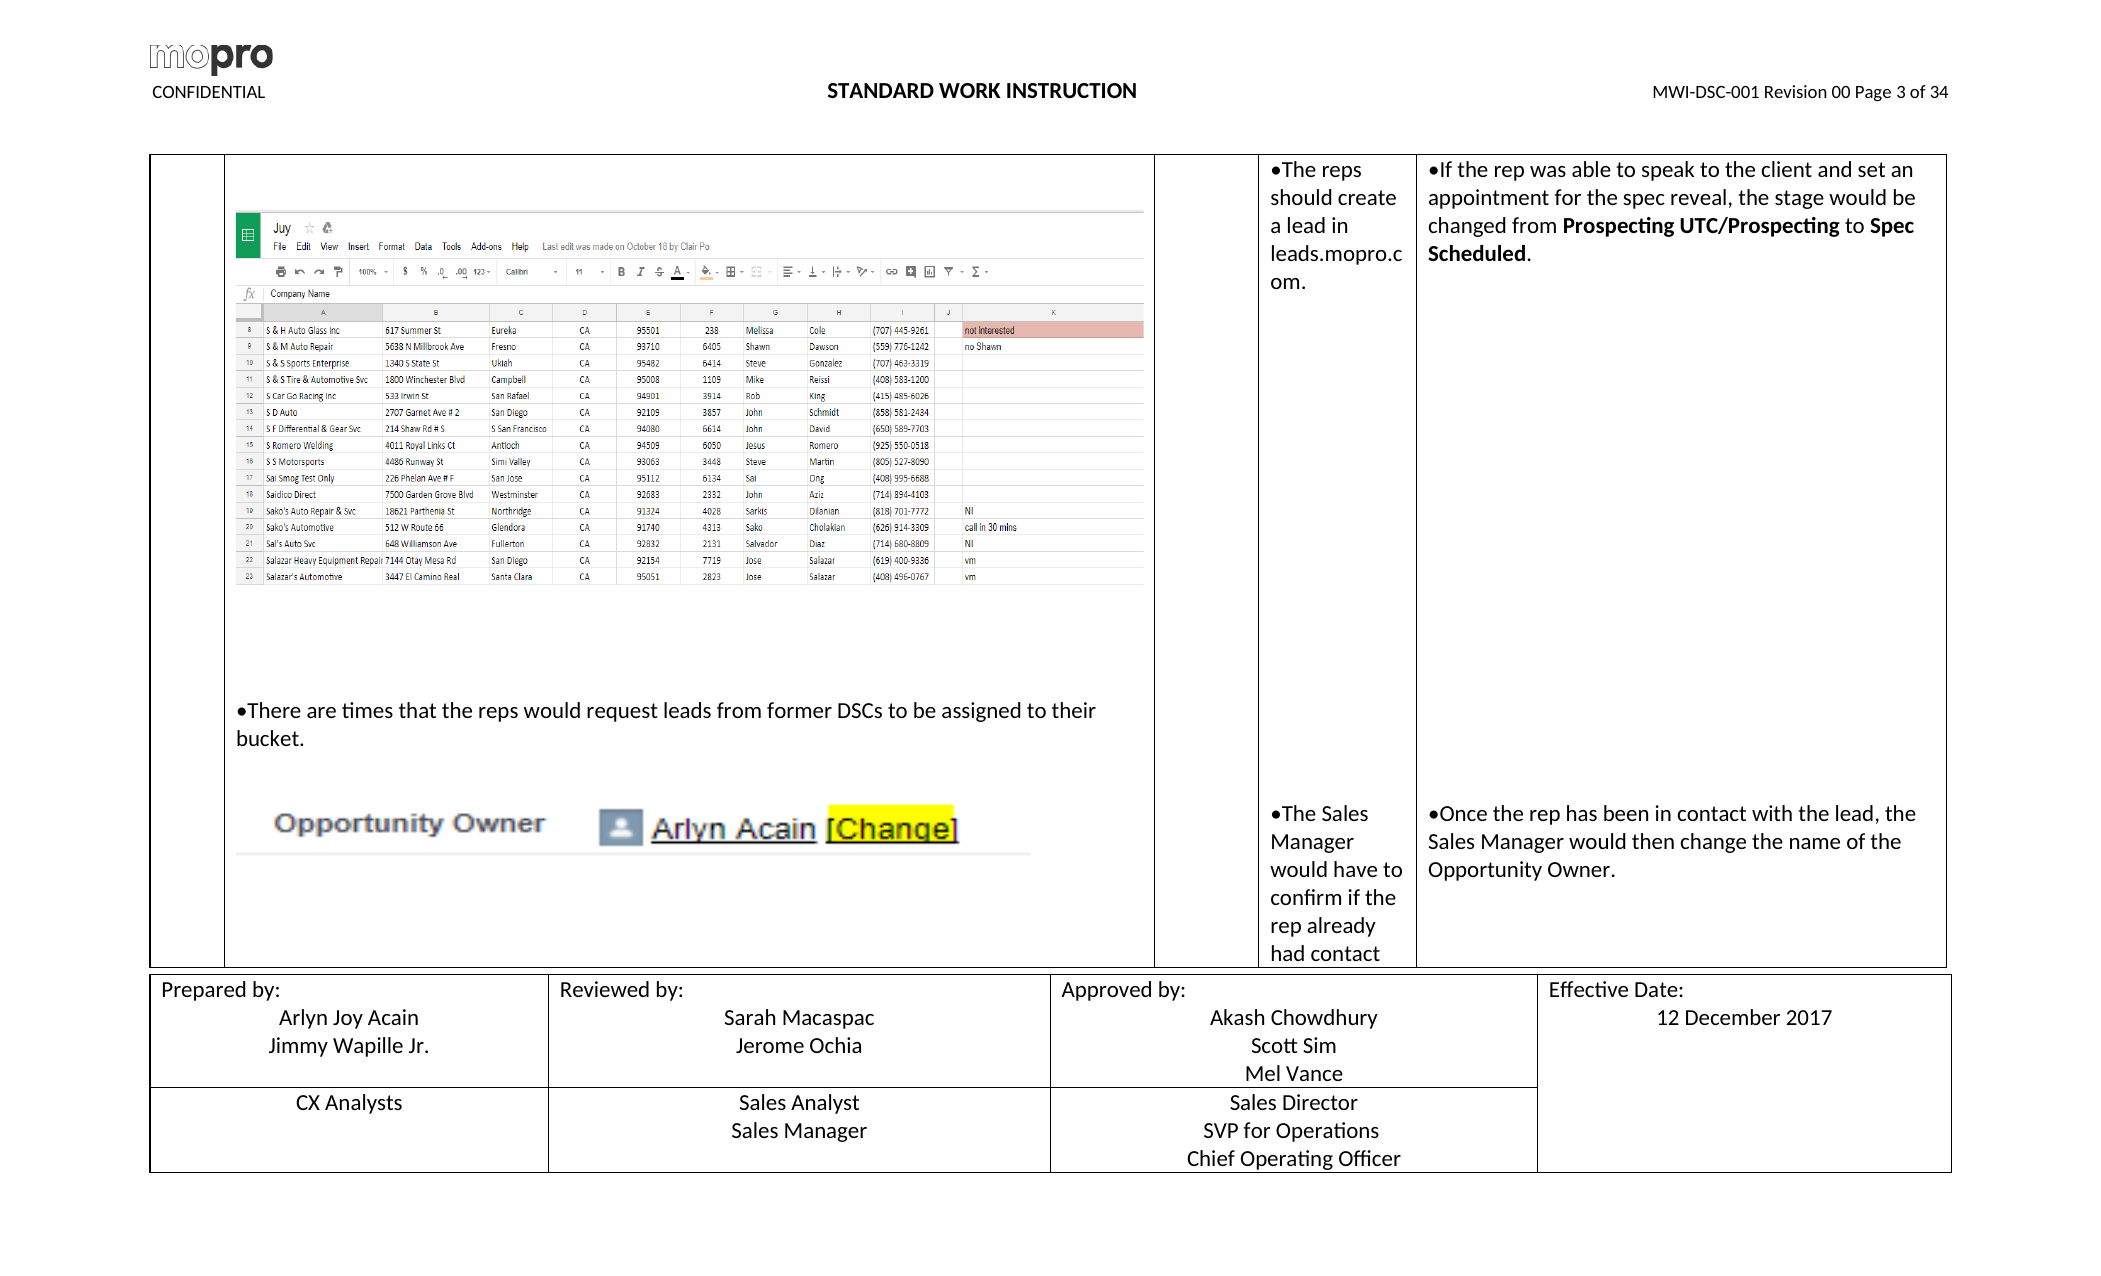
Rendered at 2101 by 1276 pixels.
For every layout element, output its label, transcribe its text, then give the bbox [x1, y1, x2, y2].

table_cell •The reps should create a lead in leads.mopro.com. •The Sales Manager would have to confirm if the rep already had contact [1259, 155, 1416, 967]
table_cell [1155, 155, 1258, 967]
table_cell •The leads would now be in Salesforce and the reps should go through each lead and contact them. • The Sales Reps manually input the data of the lead into this form. Required fields are the following: First Name Last Name Email Address Phone Number Business Name Industry Source Sales Rep •If the rep was able to speak to the client and set an appointment for the spec reveal, the stage would be changed from Prospecting UTC/Prospecting to Spec Scheduled. •Once the rep has been in contact with the lead, the Sales Manager would then change the name of the Opportunity Owner. [1417, 155, 1946, 967]
table_cell [151, 155, 224, 967]
table_cell •There are times that the reps would request leads from former DSCs to be assigned to their bucket. [225, 155, 1154, 967]
